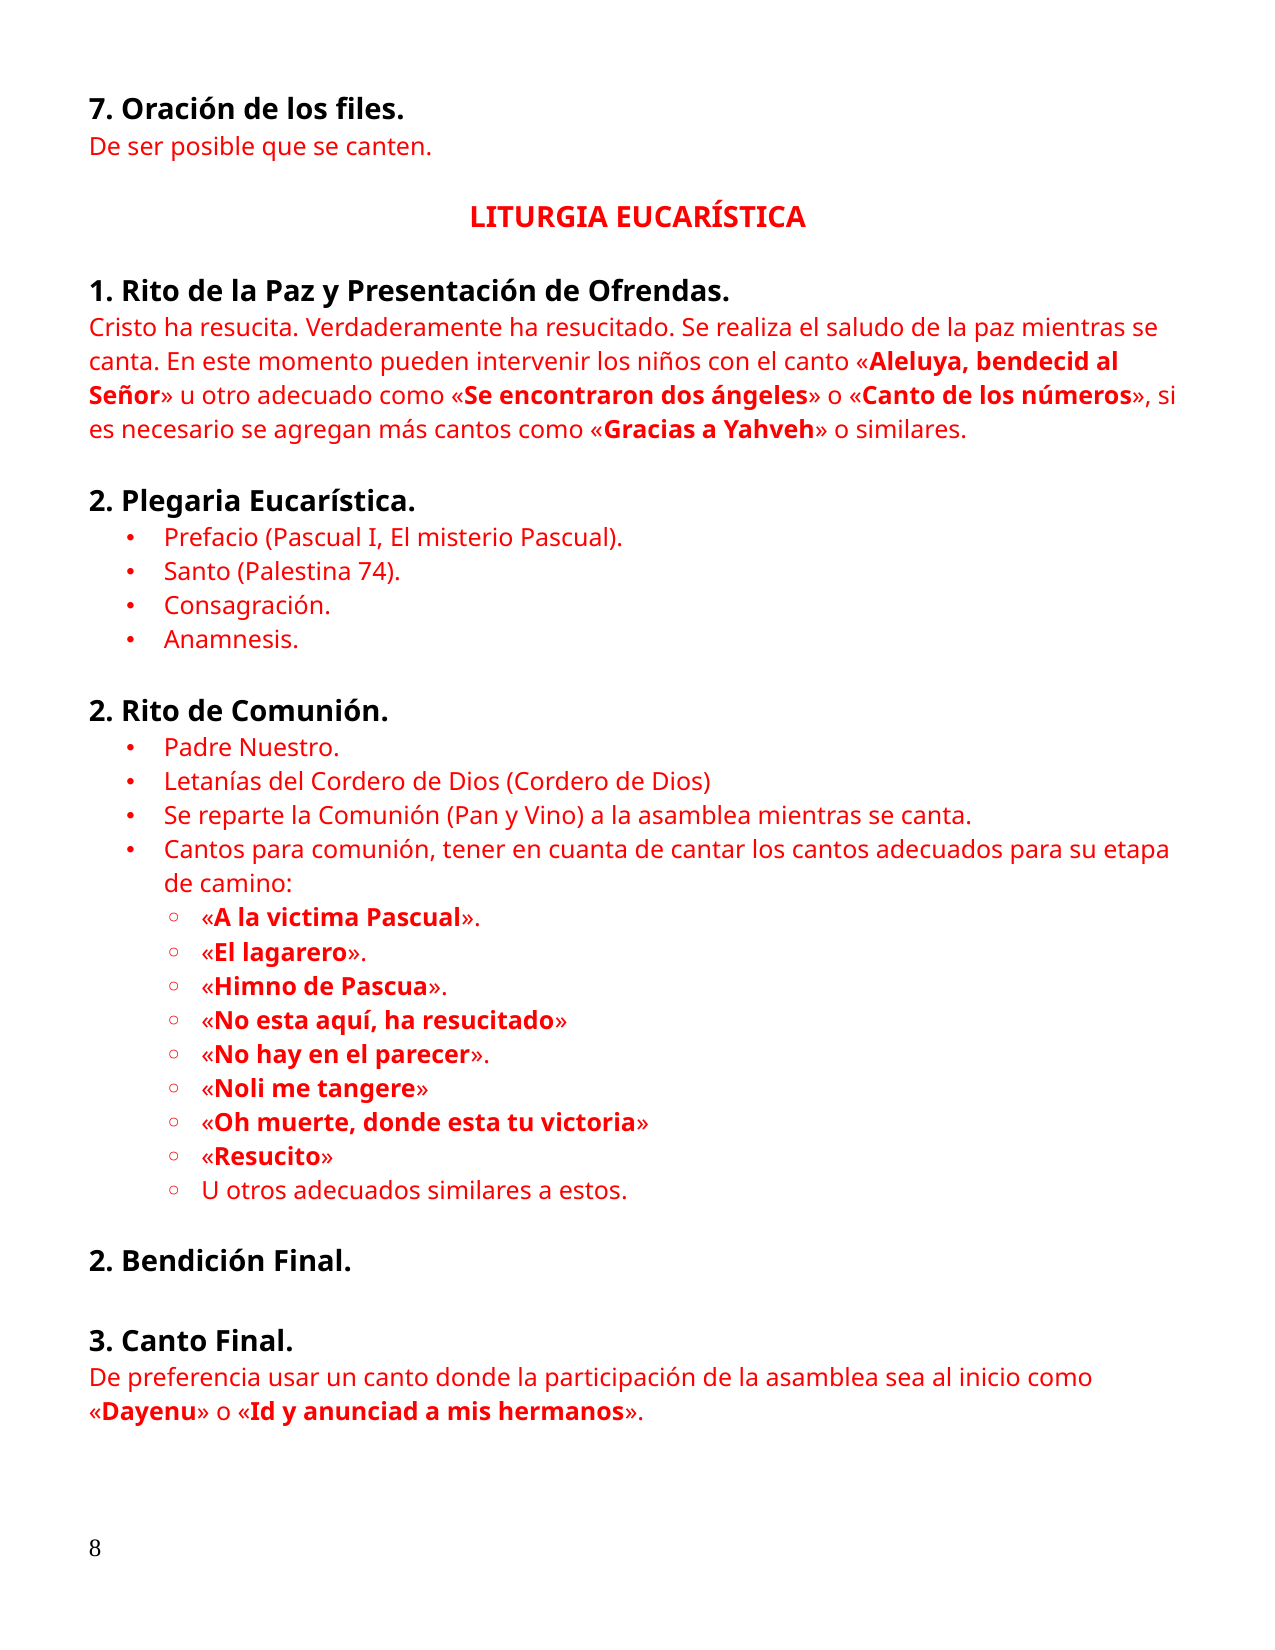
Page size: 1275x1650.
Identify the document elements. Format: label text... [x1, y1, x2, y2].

list Padre Nuestro. [126, 730, 1186, 764]
list «A la victima Pascual». [163, 900, 1186, 934]
list «Noli me tangere» [163, 1070, 1186, 1104]
list Prefacio (Pascual I, El misterio Pascual). [126, 520, 1186, 554]
text 2. Rito de Comunión. [88, 690, 1186, 730]
list «Oh muerte, donde esta tu victoria» [163, 1104, 1186, 1138]
text 2. Bendición Final. [88, 1241, 1186, 1280]
list Se reparte la Comunión (Pan y Vino) a la asamblea mientras se canta. [126, 798, 1186, 832]
list «El lagarero». [163, 934, 1186, 968]
list Santo (Palestina 74). [126, 554, 1186, 588]
text 3. Canto Final. [88, 1320, 1186, 1360]
list U otros adecuados similares a estos. [163, 1173, 1186, 1207]
text 2. Plegaria Eucarística. [88, 480, 1186, 520]
list Consagración. [126, 588, 1186, 622]
text De ser posible que se canten. [88, 128, 1186, 162]
text 1. Rito de la Paz y Presentación de Ofrendas. [88, 270, 1186, 310]
text LITURGIA EUCARÍSTICA [88, 196, 1186, 236]
text De preferencia usar un canto donde la participación de la asamblea sea al inicio como «Dayenu» o «Id y anunciad a mis hermanos». [88, 1360, 1186, 1428]
list «Resucito» [163, 1138, 1186, 1173]
list Cantos para comunión, tener en cuanta de cantar los cantos adecuados para su etapa de camino: [126, 832, 1186, 900]
list «No hay en el parecer». [163, 1036, 1186, 1070]
list Anamnesis. [126, 622, 1186, 656]
list «Himno de Pascua». [163, 968, 1186, 1002]
list «No esta aquí, ha resucitado» [163, 1002, 1186, 1036]
text Cristo ha resucita. Verdaderamente ha resucitado. Se realiza el saludo de la paz mientras se canta. En este momento pueden intervenir los niños con el canto «Aleluya, bendecid al Señor» u otro adecuado como «Se encontraron dos ángeles» o «Canto de los números», si es necesario se agregan más cantos como «Gracias a Yahveh» o similares. [88, 310, 1186, 446]
list Letanías del Cordero de Dios (Cordero de Dios) [126, 764, 1186, 798]
text 7. Oración de los files. [88, 88, 1186, 128]
